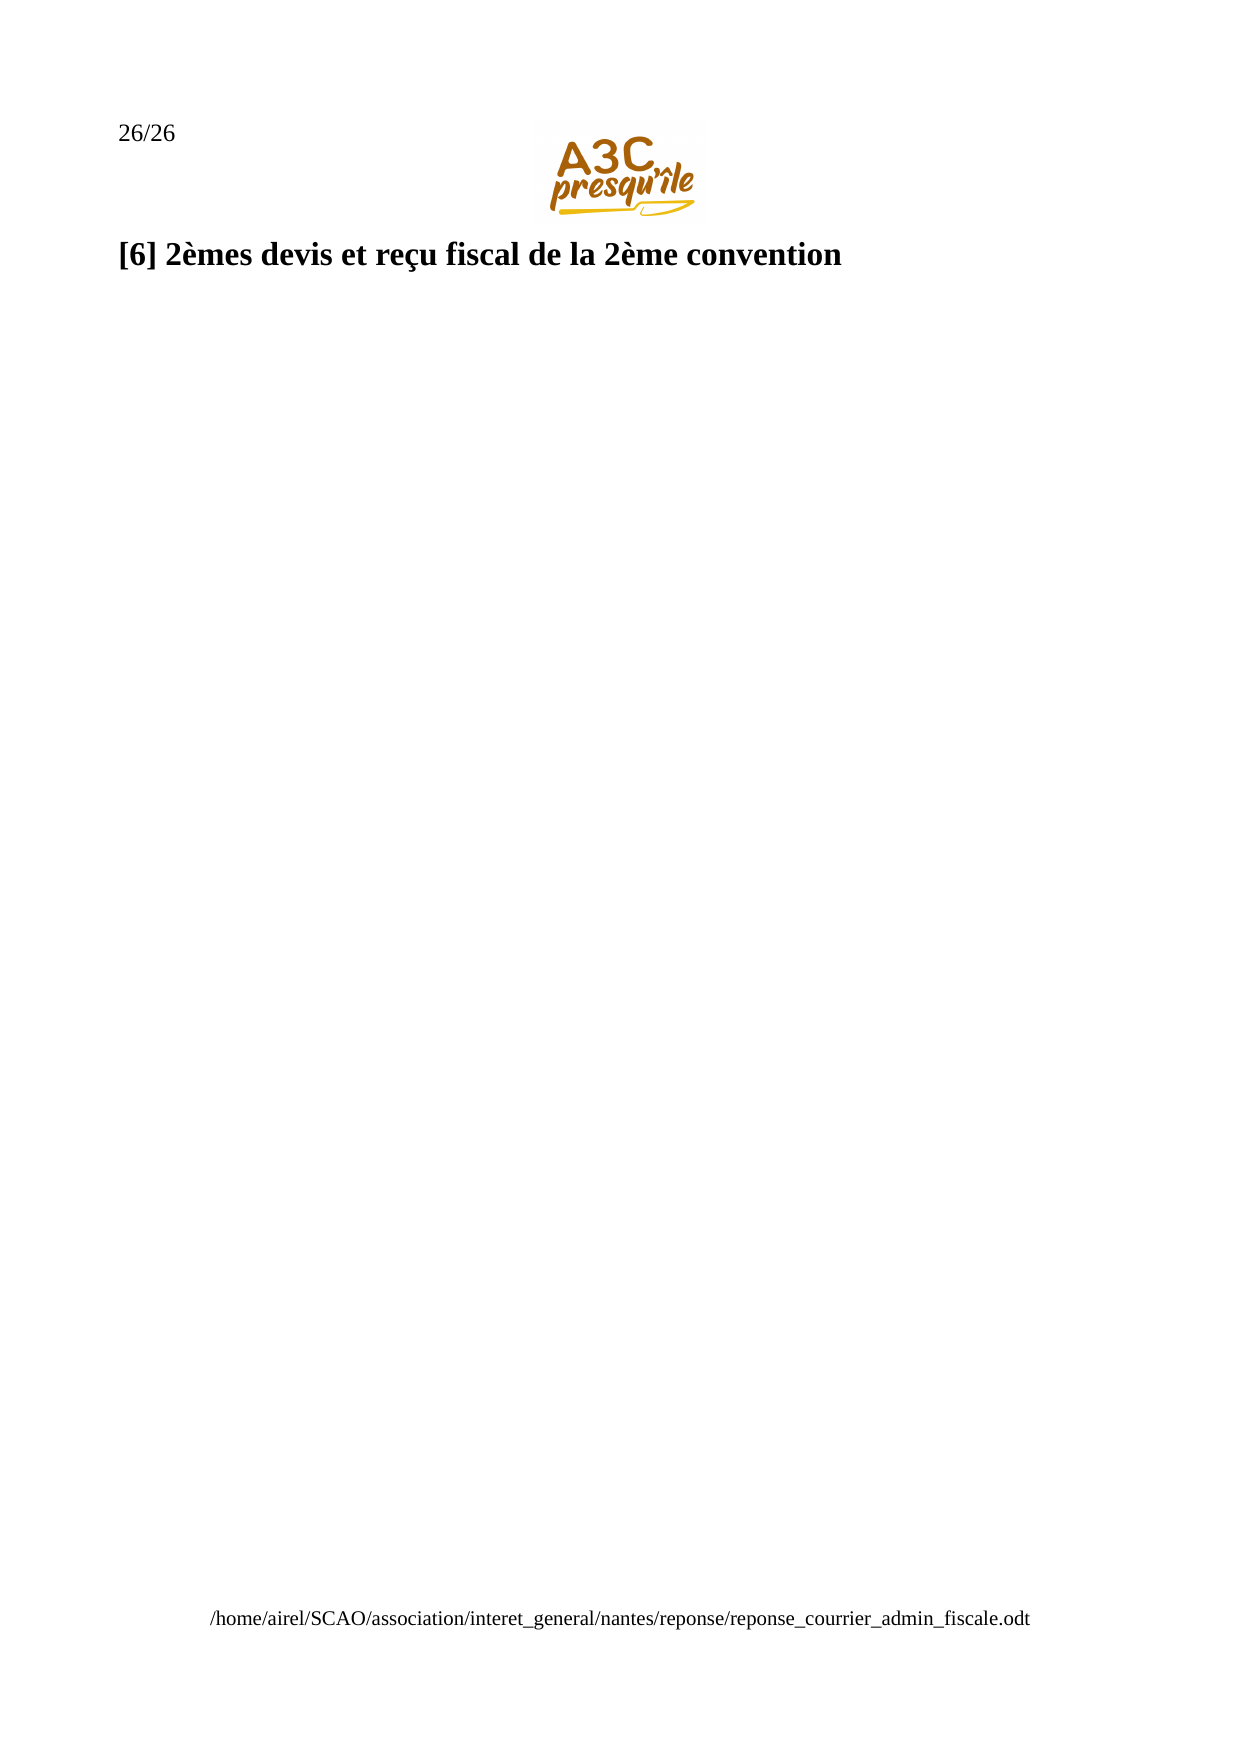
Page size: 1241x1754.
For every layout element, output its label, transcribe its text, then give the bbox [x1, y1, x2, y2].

text [6] 2èmes devis et reçu fiscal de la 2ème convention [118, 234, 1122, 272]
picture [531, 118, 709, 227]
